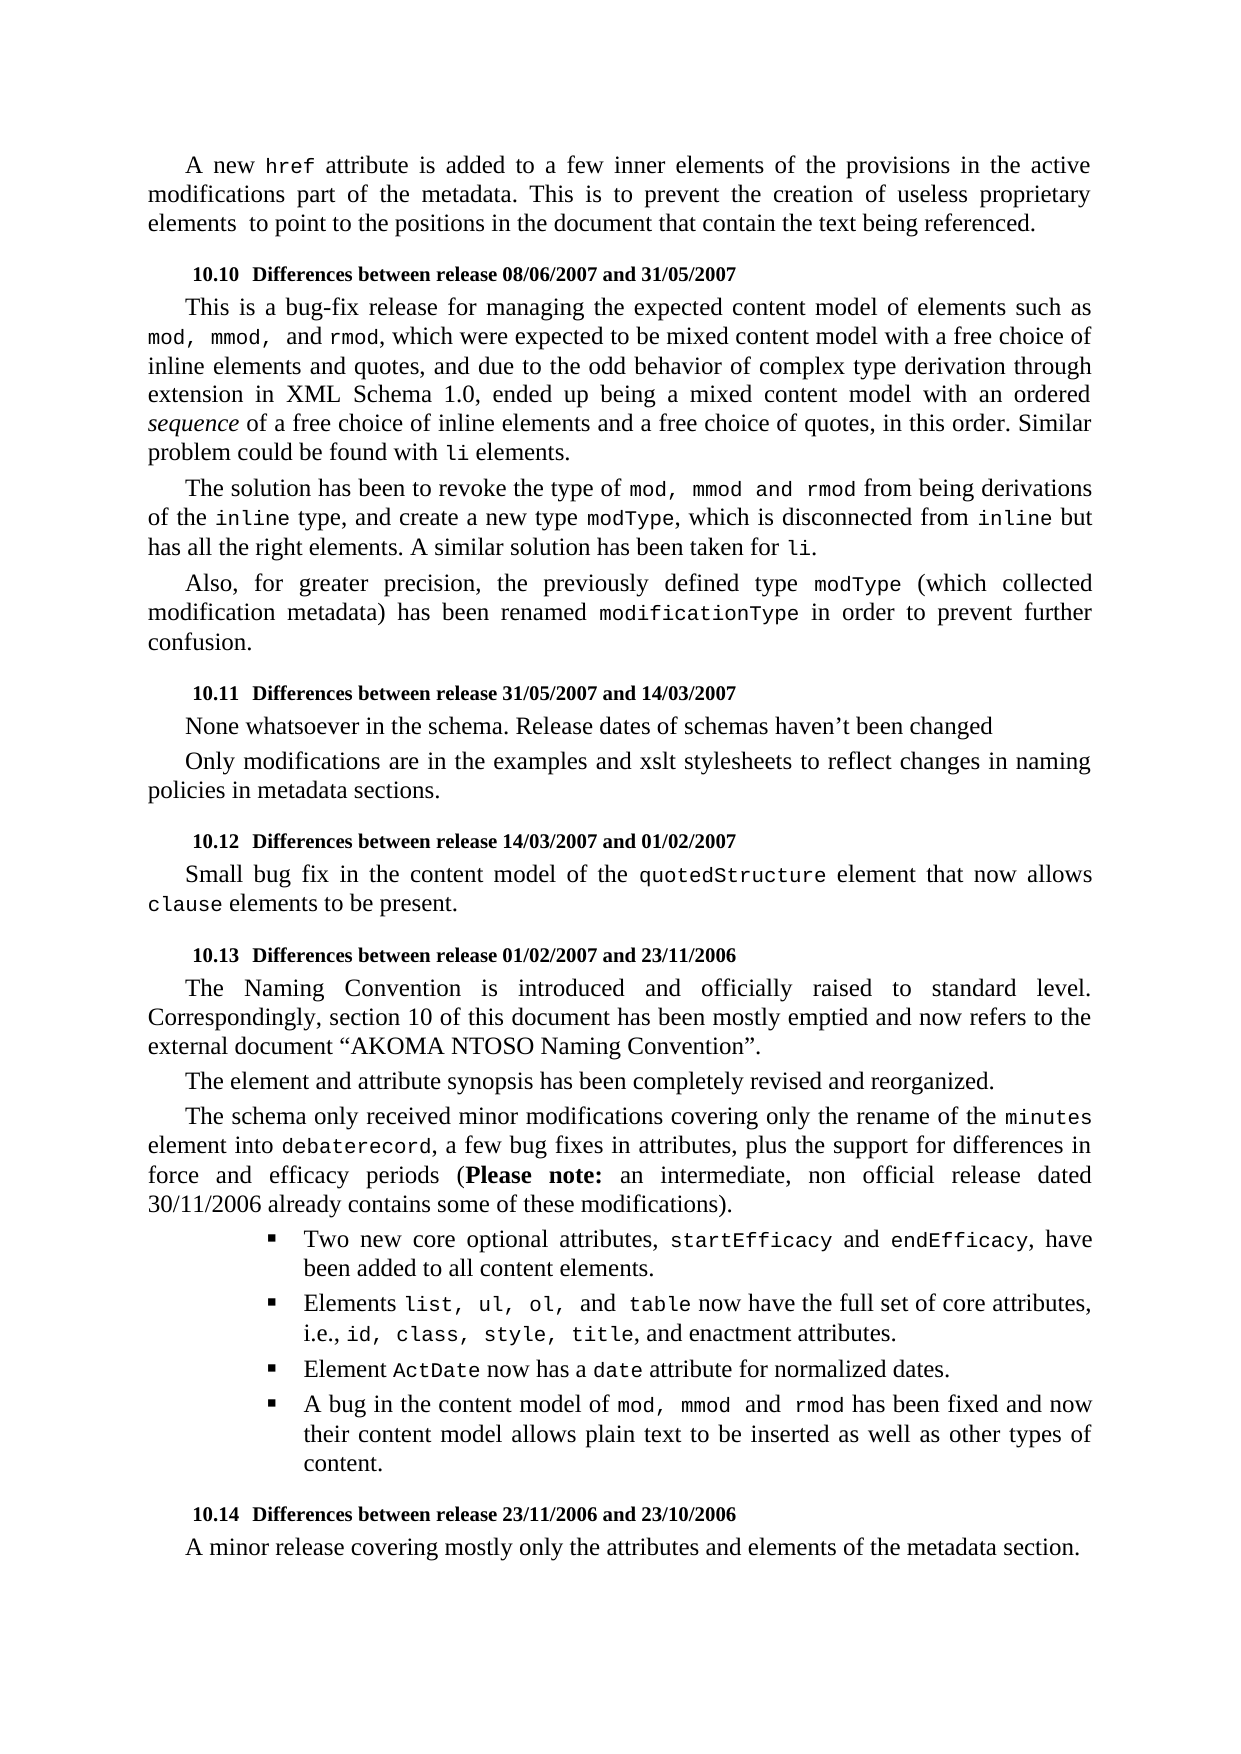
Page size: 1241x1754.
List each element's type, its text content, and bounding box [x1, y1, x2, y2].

text The Naming Convention is introduced and officially raised to standard level. Correspondingly, section 10 of this document has been mostly emptied and now refers to the external document “AKOMA NTOSO Naming Convention”. [148, 973, 1092, 1059]
list Element ActDate now has a date attribute for normalized dates. [266, 1354, 1092, 1383]
subtitle Differences between release 01/02/2007 and 23/11/2006 [192, 943, 1092, 967]
text The schema only received minor modifications covering only the rename of the minutes element into debaterecord, a few bug fixes in attributes, plus the support for differences in force and efficacy periods (Please note: an intermediate, non official release dated 30/11/2006 already contains some of these modifications). [148, 1101, 1092, 1217]
subtitle Differences between release 31/05/2007 and 14/03/2007 [192, 681, 1092, 705]
subtitle Differences between release 23/11/2006 and 23/10/2006 [192, 1502, 1092, 1526]
text The element and attribute synopsis has been completely revised and reorganized. [148, 1066, 1092, 1094]
subtitle Differences between release 08/06/2007 and 31/05/2007 [192, 262, 1092, 286]
text Only modifications are in the examples and xslt stylesheets to reflect changes in naming policies in metadata sections. [148, 746, 1092, 803]
text None whatsoever in the schema. Release dates of schemas haven’t been changed [148, 711, 1092, 740]
text A minor release covering mostly only the attributes and elements of the metadata section. [148, 1532, 1092, 1561]
text A new href attribute is added to a few inner elements of the provisions in the active modifications part of the metadata. This is to prevent the creation of useless proprietary elements to point to the positions in the document that contain the text being referenced. [148, 150, 1092, 237]
list Two new core optional attributes, startEfficacy and endEfficacy, have been added to all content elements. [266, 1224, 1092, 1282]
list Elements list, ul, ol, and table now have the full set of core attributes, i.e., id, class, style, title, and enactment attributes. [266, 1288, 1092, 1347]
text Also, for greater precision, the previously defined type modType (which collected modification metadata) has been renamed modificationType in order to prevent further confusion. [148, 568, 1092, 656]
text The solution has been to revoke the type of mod, mmod and rmod from being derivations of the inline type, and create a new type modType, which is disconnected from inline but has all the right elements. A similar solution has been taken for li. [148, 473, 1092, 562]
subtitle Differences between release 14/03/2007 and 01/02/2007 [192, 828, 1092, 853]
text Small bug fix in the content model of the quotedStructure element that now allows clause elements to be present. [148, 859, 1092, 918]
text This is a bug-fix release for managing the expected content model of elements such as mod, mmod, and rmod, which were expected to be mixed content model with a free choice of inline elements and quotes, and due to the odd behavior of complex type derivation through extension in XML Schema 1.0, ended up being a mixed content model with an ordered sequence of a free choice of inline elements and a free choice of quotes, in this order. Similar problem could be found with li elements. [148, 292, 1092, 467]
list A bug in the content model of mod, mmod and rmod has been fixed and now their content model allows plain text to be inserted as well as other types of content. [266, 1389, 1092, 1477]
